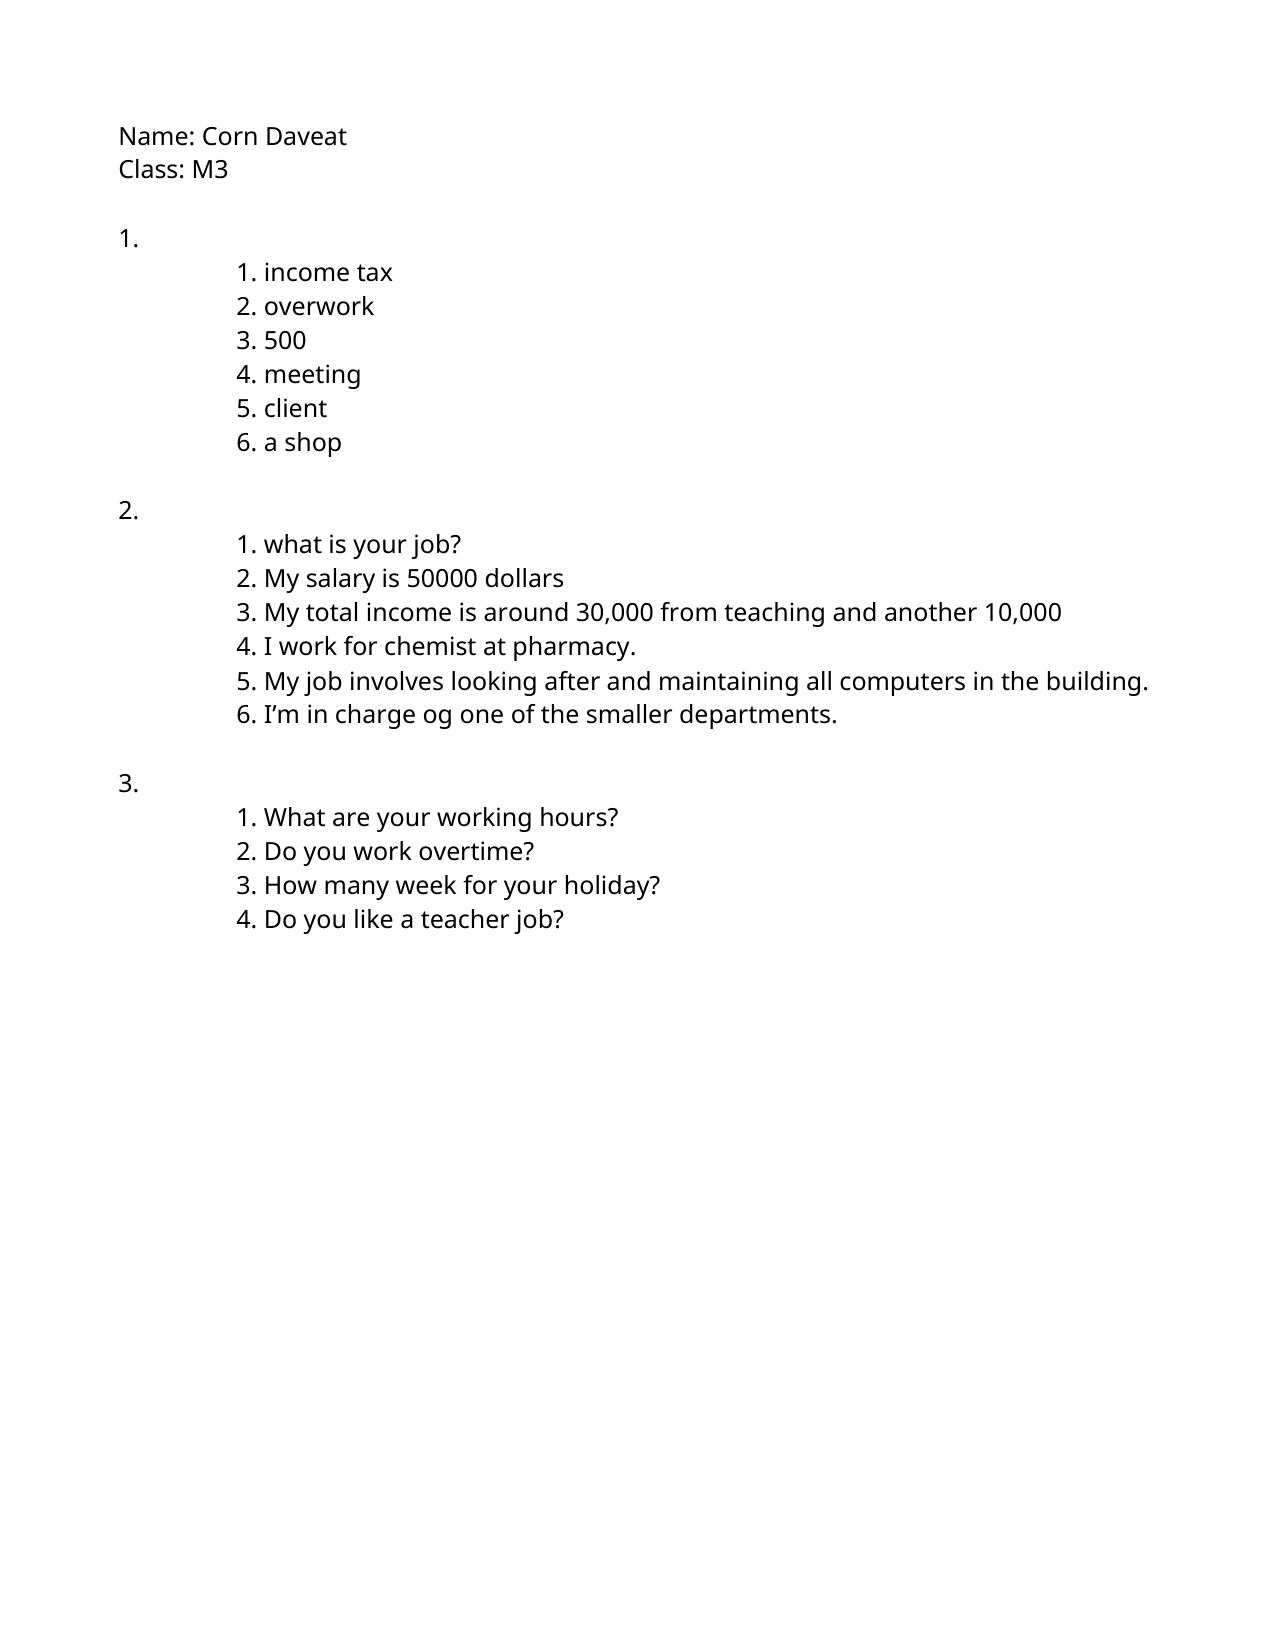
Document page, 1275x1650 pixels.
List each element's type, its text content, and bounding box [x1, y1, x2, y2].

text 4. meeting [118, 357, 1157, 391]
text 5. client [118, 391, 1157, 425]
text 2. overwork [118, 288, 1157, 322]
text 6. a shop [118, 425, 1157, 459]
text 1. what is your job? 2. My salary is 50000 dollars 3. My total income is around 30,000 from teaching and another 10,000 4. I work for chemist at pharmacy. 5. My job involves looking after and maintaining all computers in the building. 6. I’m in charge og one of the smaller departments. [118, 527, 1157, 765]
text Name: Corn Daveat Class: M3 [118, 118, 1157, 220]
text 3. [118, 765, 1157, 799]
text 2. [118, 493, 1157, 527]
text 3. 500 [118, 322, 1157, 357]
text 2. Do you work overtime? [118, 833, 1157, 867]
text 1. What are your working hours? [118, 799, 1157, 833]
text 3. How many week for your holiday? 4. Do you like a teacher job? [118, 867, 1157, 936]
text 1. 1. income tax [118, 220, 1157, 288]
